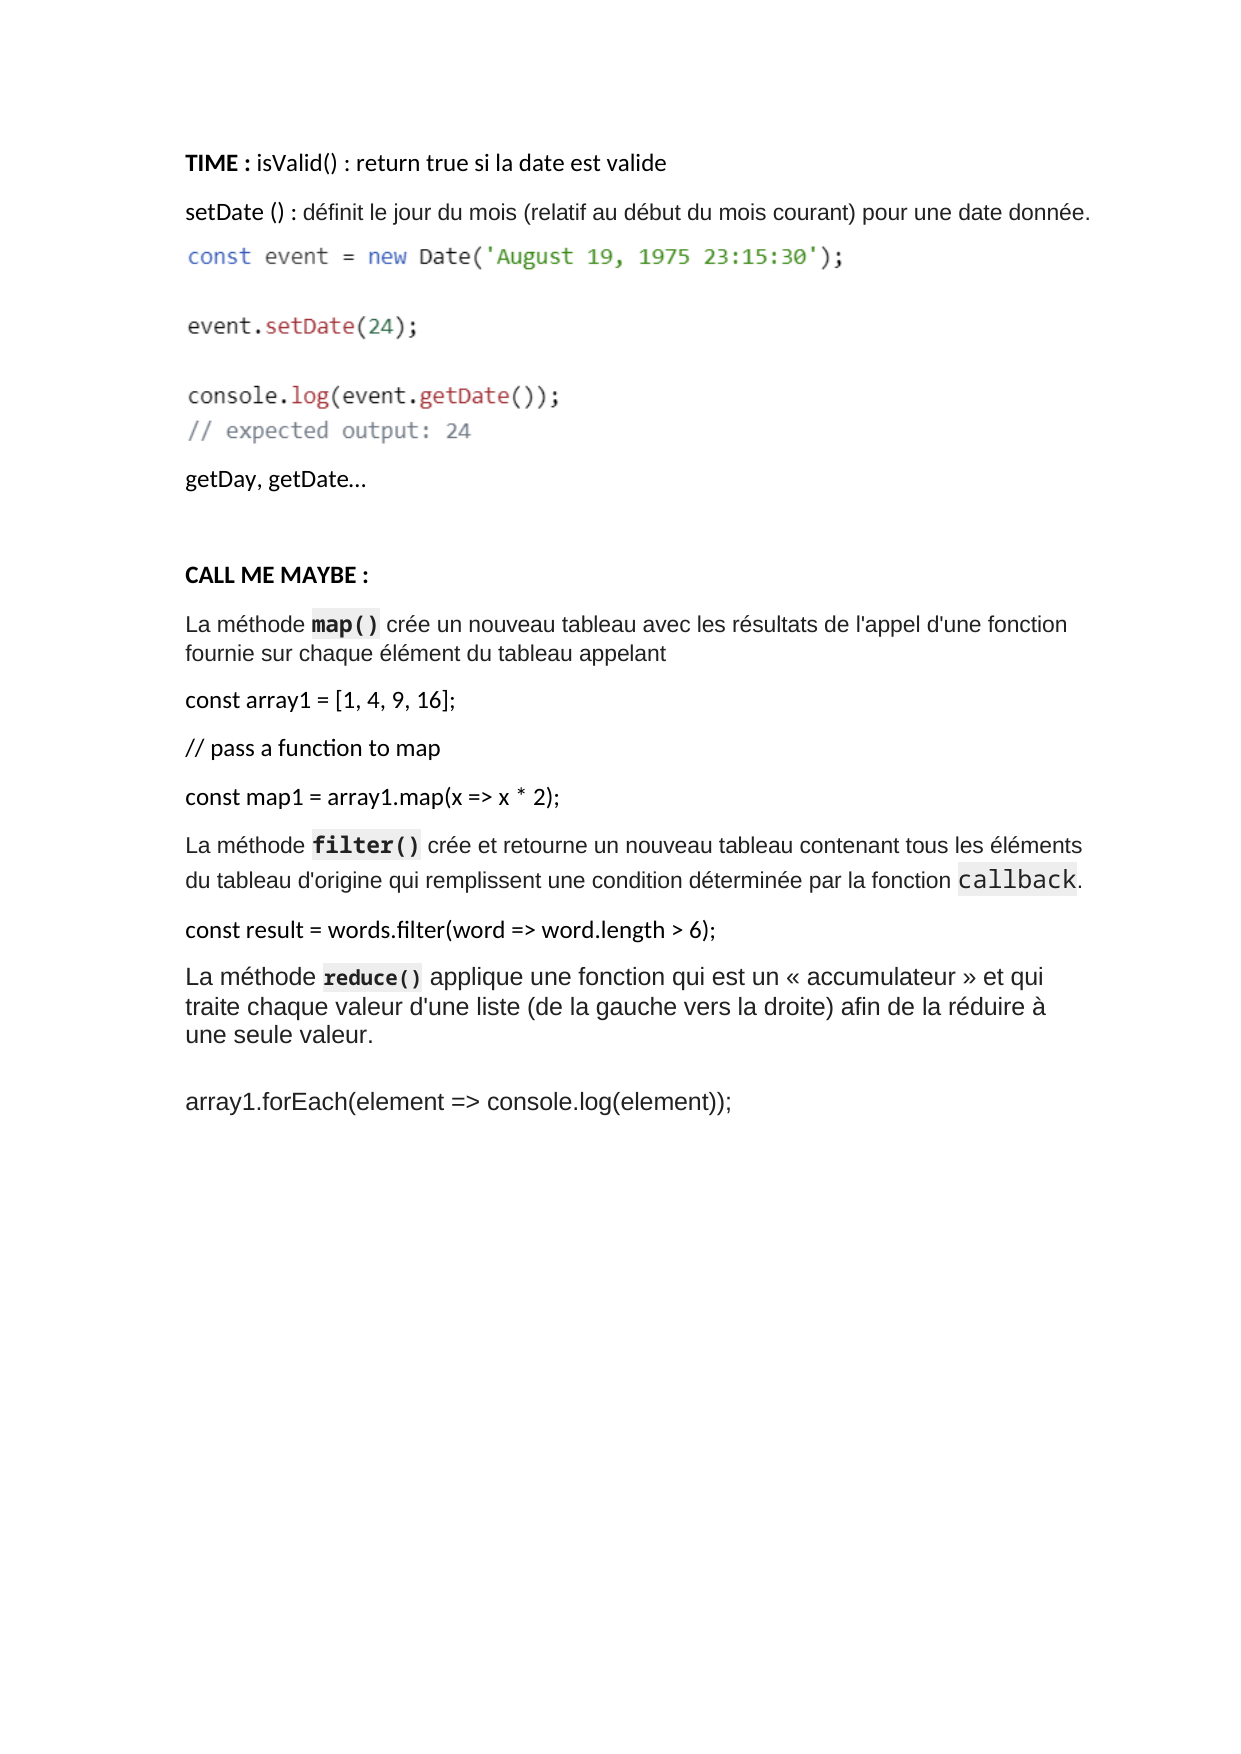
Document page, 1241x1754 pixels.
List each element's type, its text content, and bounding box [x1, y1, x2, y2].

text La méthode map() crée un nouveau tableau avec les résultats de l'appel d'une fonction fournie sur chaque élément du tableau appelant [185, 608, 1093, 666]
text const map1 = array1.map(x => x * 2); [185, 781, 1093, 811]
text La méthode filter() crée et retourne un nouveau tableau contenant tous les éléments du tableau d'origine qui remplissent une condition déterminée par la fonction callback. [185, 829, 1093, 896]
text array1.forEach(element => console.log(element)); [185, 1087, 1093, 1115]
text // pass a function to map [185, 732, 1093, 763]
text const result = words.filter(word => word.length > 6); [185, 914, 1093, 944]
text CALL ME MAYBE : [185, 559, 1093, 590]
text TIME : isValid() : return true si la date est valide [185, 148, 1093, 178]
text getDay, getDate… [185, 463, 1093, 493]
text setDate () : définit le jour du mois (relatif au début du mois courant) pour une date donnée. [185, 196, 1093, 226]
text La méthode reduce() applique une fonction qui est un « accumulateur » et qui traite chaque valeur d'une liste (de la gauche vers la droite) afin de la réduire à une seule valeur. [185, 962, 1093, 1049]
text const array1 = [1, 4, 9, 16]; [185, 684, 1093, 714]
